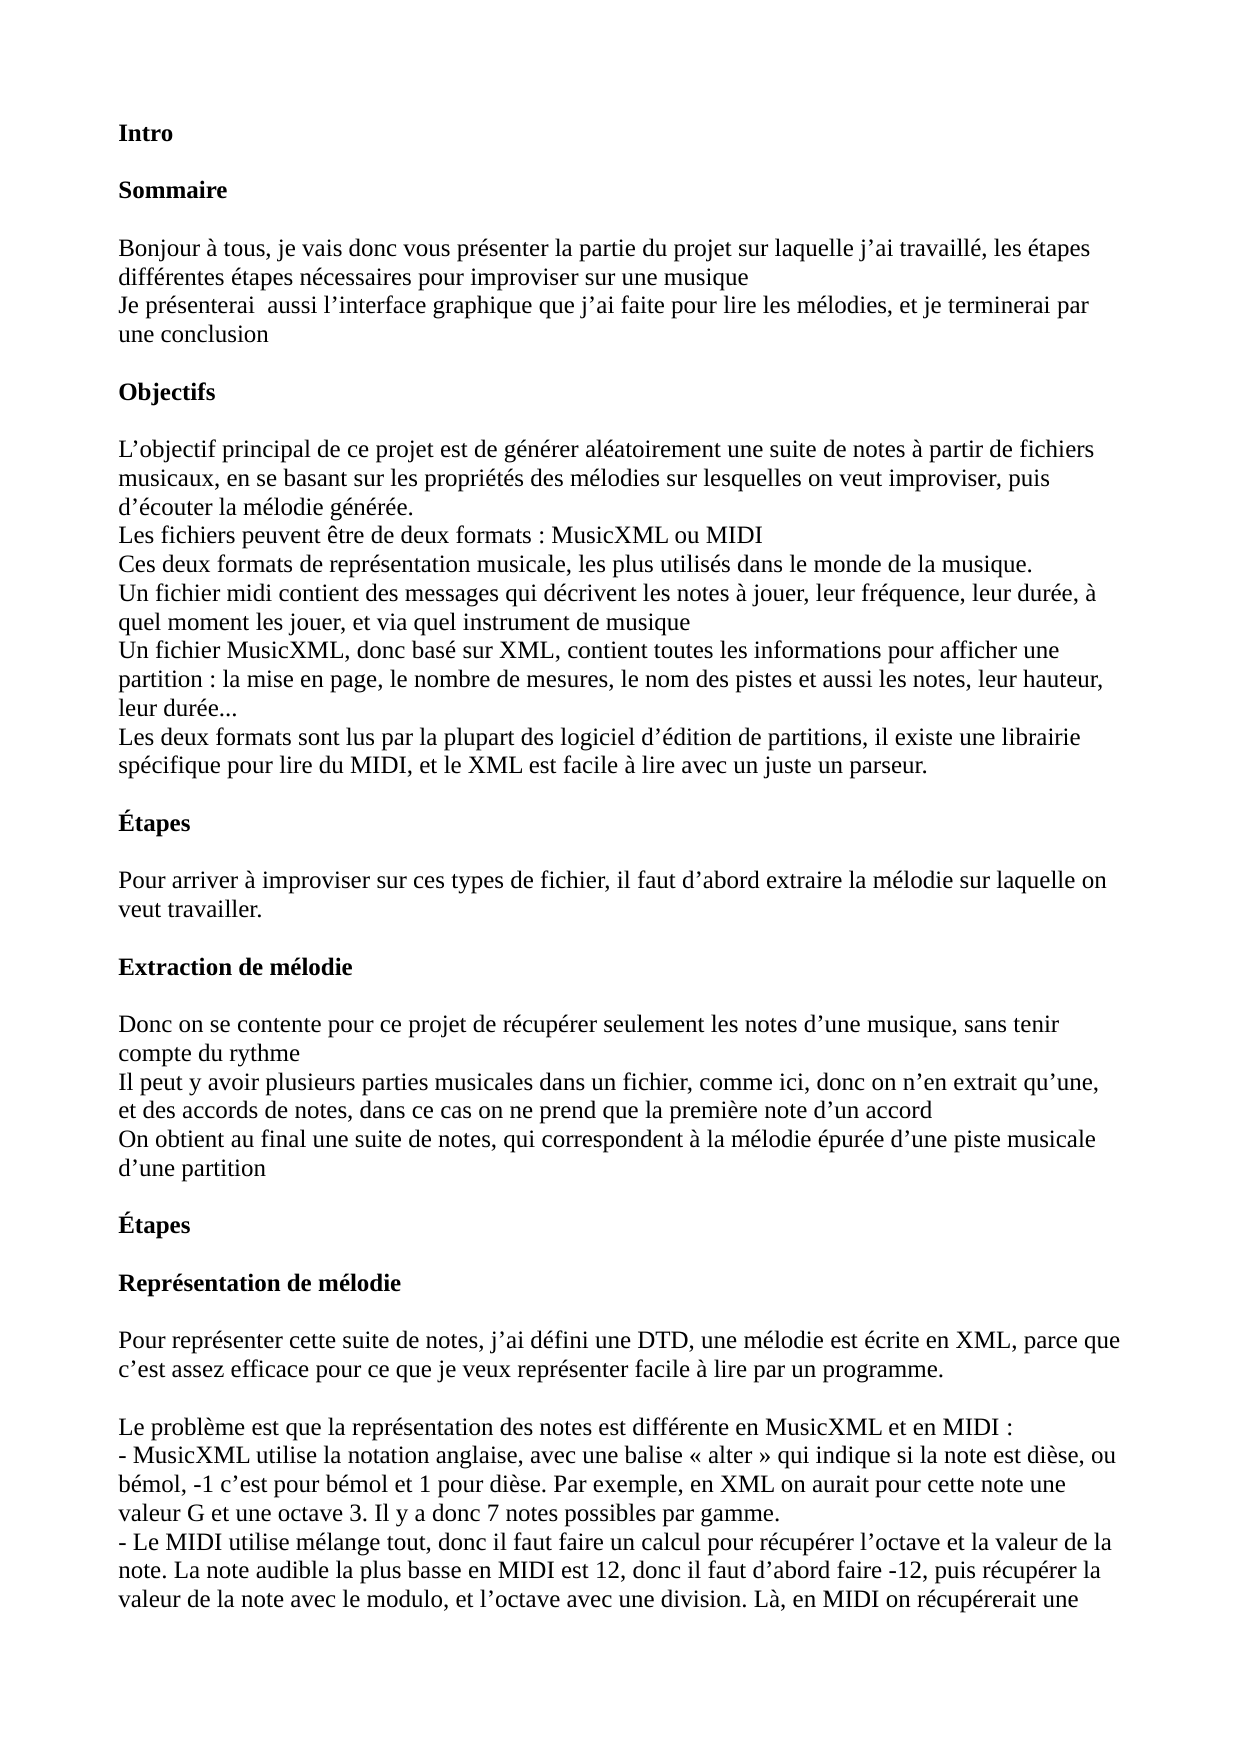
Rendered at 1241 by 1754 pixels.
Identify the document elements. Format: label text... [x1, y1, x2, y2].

text Les fichiers peuvent être de deux formats : MusicXML ou MIDI [118, 521, 1122, 549]
text Un fichier MusicXML, donc basé sur XML, contient toutes les informations pour afficher une partition : la mise en page, le nombre de mesures, le nom des pistes et aussi les notes, leur hauteur, leur durée... [118, 636, 1122, 722]
text Extraction de mélodie [118, 952, 1122, 981]
text Je présenterai aussi l’interface graphique que j’ai faite pour lire les mélodies, et je terminerai par une conclusion [118, 291, 1122, 348]
text Un fichier midi contient des messages qui décrivent les notes à jouer, leur fréquence, leur durée, à quel moment les jouer, et via quel instrument de musique [118, 578, 1122, 636]
text Objectifs [118, 377, 1122, 406]
text Intro [118, 118, 1122, 147]
text - Le MIDI utilise mélange tout, donc il faut faire un calcul pour récupérer l’octave et la valeur de la note. La note audible la plus basse en MIDI est 12, donc il faut d’abord faire -12, puis récupérer la valeur de la note avec le modulo, et l’octave avec une division. Là, en MIDI on récupérerait une [118, 1527, 1122, 1613]
text Donc on se contente pour ce projet de récupérer seulement les notes d’une musique, sans tenir compte du rythme [118, 1009, 1122, 1067]
text Bonjour à tous, je vais donc vous présenter la partie du projet sur laquelle j’ai travaillé, les étapes différentes étapes nécessaires pour improviser sur une musique [118, 233, 1122, 291]
text Pour représenter cette suite de notes, j’ai défini une DTD, une mélodie est écrite en XML, parce que c’est assez efficace pour ce que je veux représenter facile à lire par un programme. [118, 1326, 1122, 1383]
text Étapes [118, 1211, 1122, 1239]
text - MusicXML utilise la notation anglaise, avec une balise « alter » qui indique si la note est dièse, ou bémol, -1 c’est pour bémol et 1 pour dièse. Par exemple, en XML on aurait pour cette note une valeur G et une octave 3. Il y a donc 7 notes possibles par gamme. [118, 1441, 1122, 1527]
text L’objectif principal de ce projet est de générer aléatoirement une suite de notes à partir de fichiers musicaux, en se basant sur les propriétés des mélodies sur lesquelles on veut improviser, puis d’écouter la mélodie générée. [118, 434, 1122, 521]
text Ces deux formats de représentation musicale, les plus utilisés dans le monde de la musique. [118, 549, 1122, 578]
text On obtient au final une suite de notes, qui correspondent à la mélodie épurée d’une piste musicale d’une partition [118, 1124, 1122, 1182]
text Étapes [118, 808, 1122, 837]
text Les deux formats sont lus par la plupart des logiciel d’édition de partitions, il existe une librairie spécifique pour lire du MIDI, et le XML est facile à lire avec un juste un parseur. [118, 722, 1122, 779]
text Représentation de mélodie [118, 1268, 1122, 1297]
text Le problème est que la représentation des notes est différente en MusicXML et en MIDI : [118, 1412, 1122, 1441]
text Il peut y avoir plusieurs parties musicales dans un fichier, comme ici, donc on n’en extrait qu’une, et des accords de notes, dans ce cas on ne prend que la première note d’un accord [118, 1067, 1122, 1124]
text Pour arriver à improviser sur ces types de fichier, il faut d’abord extraire la mélodie sur laquelle on veut travailler. [118, 866, 1122, 923]
text Sommaire [118, 176, 1122, 204]
